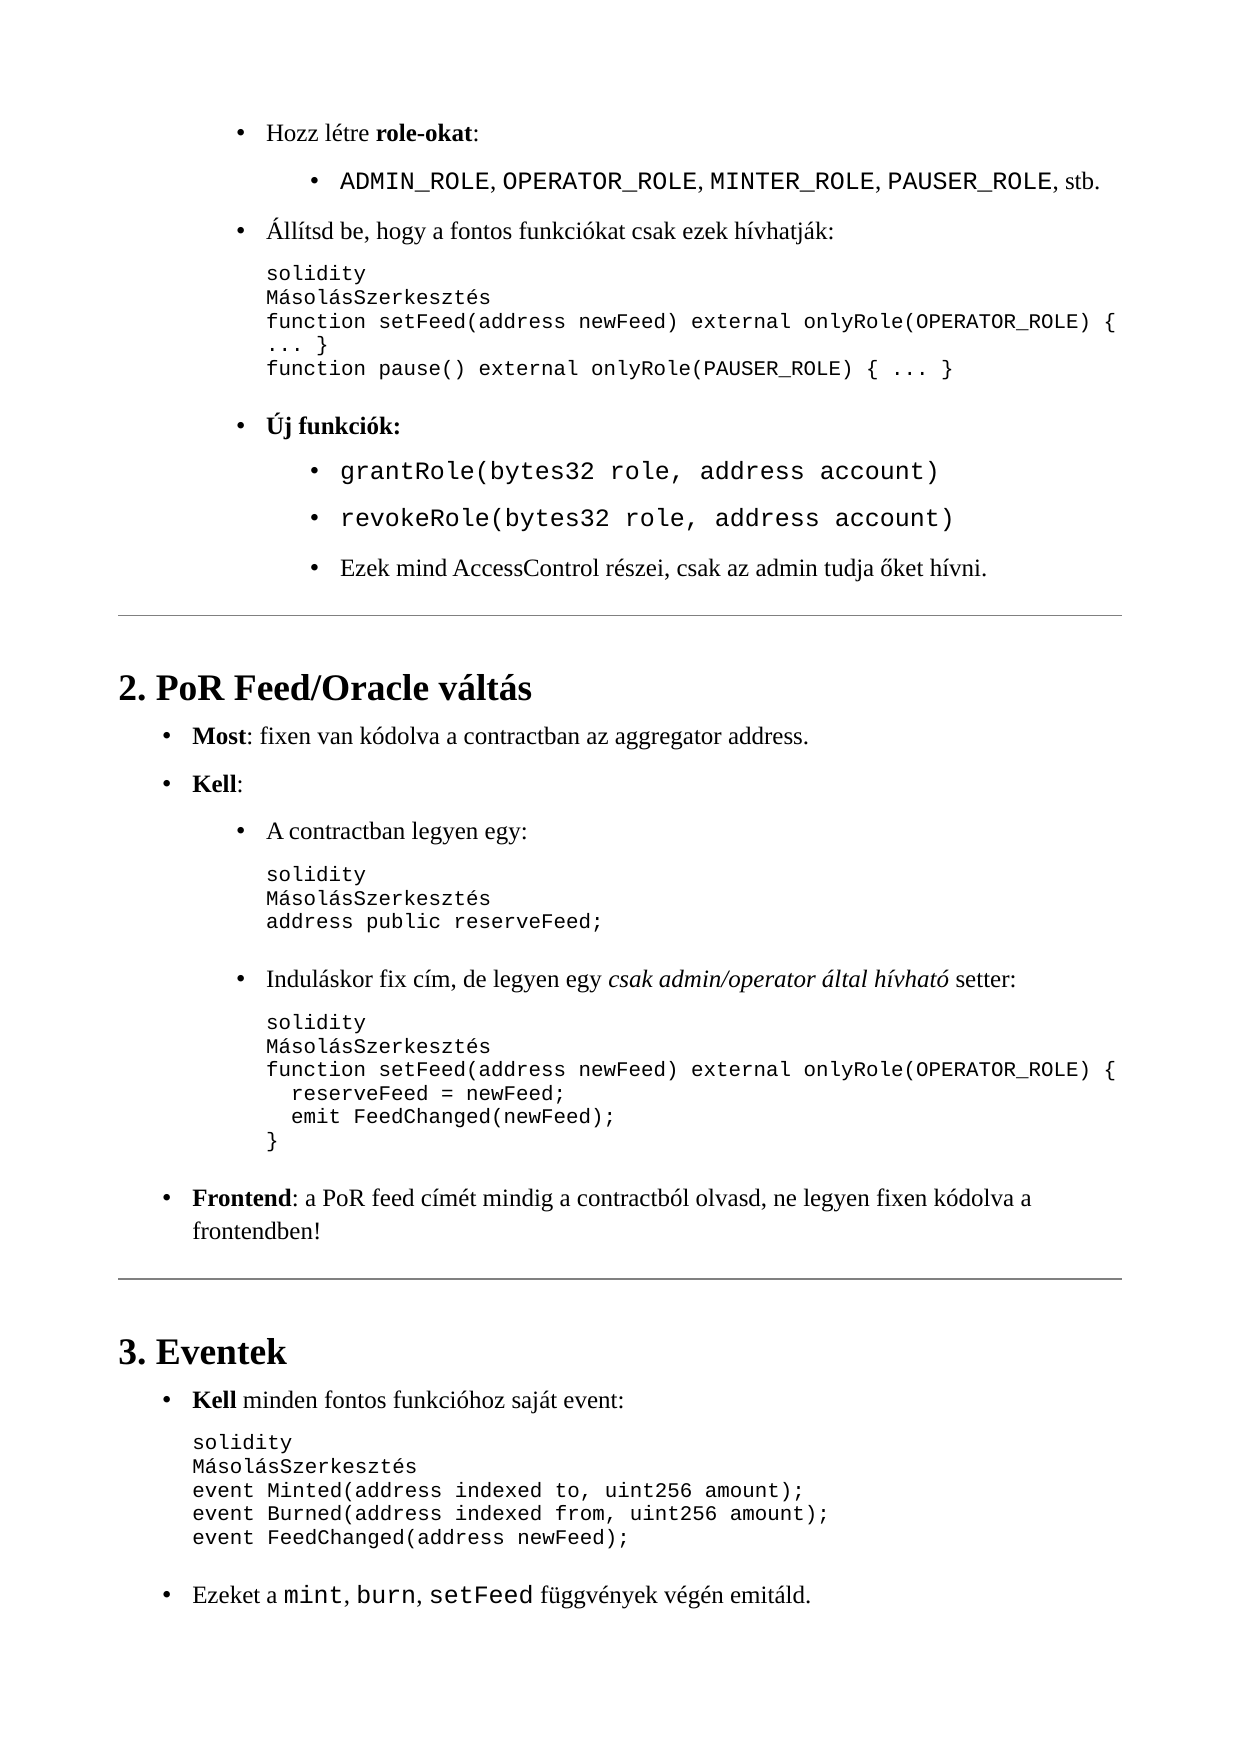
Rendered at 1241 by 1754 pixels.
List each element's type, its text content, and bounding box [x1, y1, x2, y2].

list solidity [236, 263, 1122, 287]
list reserveFeed = newFeed; [236, 1083, 1122, 1107]
list solidity [236, 1012, 1122, 1036]
list emit FeedChanged(newFeed); [236, 1107, 1122, 1130]
list Kell: [162, 769, 1122, 797]
list event FeedChanged(address newFeed); [162, 1527, 1122, 1551]
list Most: fixen van kódolva a contractban az aggregator address. [162, 721, 1122, 750]
list Ezeket a mint, burn, setFeed függvények végén emitáld. [162, 1580, 1122, 1611]
list event Minted(address indexed to, uint256 amount); [162, 1479, 1122, 1503]
list Frontend: a PoR feed címét mindig a contractból olvasd, ne legyen fixen kódolva a frontendben! [162, 1183, 1122, 1245]
list Állítsd be, hogy a fontos funkciókat csak ezek hívhatják: [236, 216, 1122, 244]
subtitle 3. Eventek [118, 1329, 1122, 1372]
list ADMIN_ROLE, OPERATOR_ROLE, MINTER_ROLE, PAUSER_ROLE, stb. [310, 166, 1122, 197]
list function setFeed(address newFeed) external onlyRole(OPERATOR_ROLE) { ... } [236, 311, 1122, 358]
list A contractban legyen egy: [236, 816, 1122, 845]
list event Burned(address indexed from, uint256 amount); [162, 1503, 1122, 1527]
list solidity [236, 864, 1122, 888]
list grantRole(bytes32 role, address account) [310, 459, 1122, 487]
list function pause() external onlyRole(PAUSER_ROLE) { ... } [236, 358, 1122, 382]
list } [236, 1130, 1122, 1154]
list function setFeed(address newFeed) external onlyRole(OPERATOR_ROLE) { [236, 1059, 1122, 1083]
list MásolásSzerkesztés [236, 1036, 1122, 1059]
list Ezek mind AccessControl részei, csak az admin tudja őket hívni. [310, 553, 1122, 582]
list Kell minden fontos funkcióhoz saját event: [162, 1385, 1122, 1413]
list Induláskor fix cím, de legyen egy csak admin/operator által hívható setter: [236, 964, 1122, 993]
list MásolásSzerkesztés [162, 1456, 1122, 1479]
list Új funkciók: [236, 411, 1122, 440]
list solidity [162, 1432, 1122, 1456]
list address public reserveFeed; [236, 911, 1122, 935]
list revokeRole(bytes32 role, address account) [310, 506, 1122, 534]
list Hozz létre role-okat: [236, 118, 1122, 147]
list MásolásSzerkesztés [236, 888, 1122, 911]
list MásolásSzerkesztés [236, 287, 1122, 311]
subtitle 2. PoR Feed/Oracle váltás [118, 666, 1122, 709]
